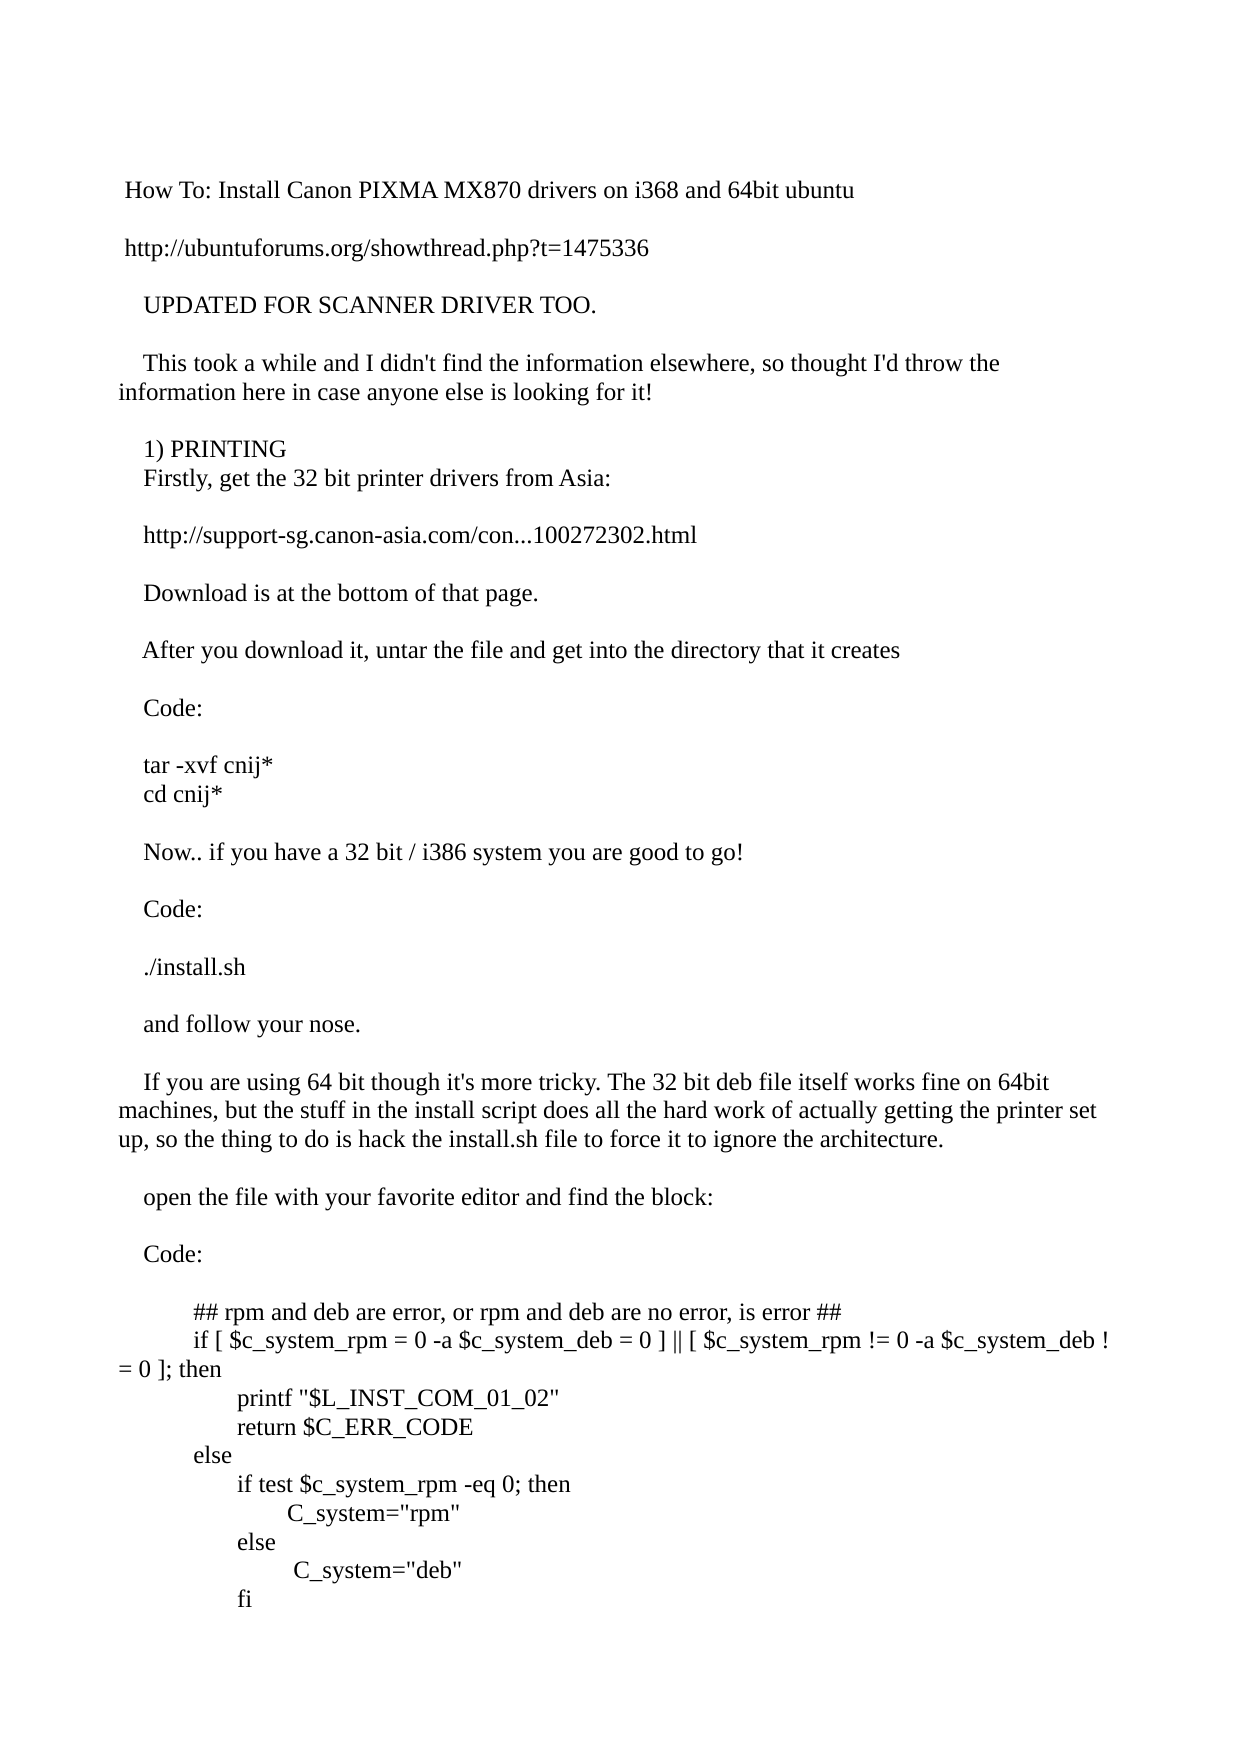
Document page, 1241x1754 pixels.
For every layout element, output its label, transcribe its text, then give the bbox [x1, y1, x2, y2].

text and follow your nose. [118, 1009, 1122, 1038]
text 1) PRINTING [118, 434, 1122, 463]
text else [118, 1527, 1122, 1556]
text This took a while and I didn't find the information elsewhere, so thought I'd throw the information here in case anyone else is looking for it! [118, 348, 1122, 406]
text open the file with your favorite editor and find the block: [118, 1182, 1122, 1211]
text if test $c_system_rpm -eq 0; then [118, 1469, 1122, 1498]
text Firstly, get the 32 bit printer drivers from Asia: [118, 463, 1122, 492]
text if [ $c_system_rpm = 0 -a $c_system_deb = 0 ] || [ $c_system_rpm != 0 -a $c_system_deb != 0 ]; then [118, 1326, 1122, 1383]
text If you are using 64 bit though it's more tricky. The 32 bit deb file itself works fine on 64bit machines, but the stuff in the install script does all the hard work of actually getting the printer set up, so the thing to do is hack the install.sh file to force it to ignore the architecture. [118, 1067, 1122, 1153]
text return $C_ERR_CODE [118, 1412, 1122, 1441]
text C_system="rpm" [118, 1498, 1122, 1527]
text Code: [118, 693, 1122, 722]
text UPDATED FOR SCANNER DRIVER TOO. [118, 291, 1122, 319]
text Code: [118, 1239, 1122, 1268]
text C_system="deb" [118, 1556, 1122, 1584]
text printf "$L_INST_COM_01_02" [118, 1383, 1122, 1412]
text Code: [118, 894, 1122, 923]
text After you download it, untar the file and get into the directory that it creates [118, 636, 1122, 664]
text Download is at the bottom of that page. [118, 578, 1122, 607]
text else [118, 1441, 1122, 1469]
text fi [118, 1584, 1122, 1613]
text tar -xvf cnij* [118, 751, 1122, 779]
text ./install.sh [118, 952, 1122, 981]
text ## rpm and deb are error, or rpm and deb are no error, is error ## [118, 1297, 1122, 1326]
text http://ubuntuforums.org/showthread.php?t=1475336 [118, 233, 1122, 262]
text http://support-sg.canon-asia.com/con...100272302.html [118, 521, 1122, 549]
text cd cnij* [118, 779, 1122, 808]
text How To: Install Canon PIXMA MX870 drivers on i368 and 64bit ubuntu [118, 176, 1122, 204]
text Now.. if you have a 32 bit / i386 system you are good to go! [118, 837, 1122, 866]
